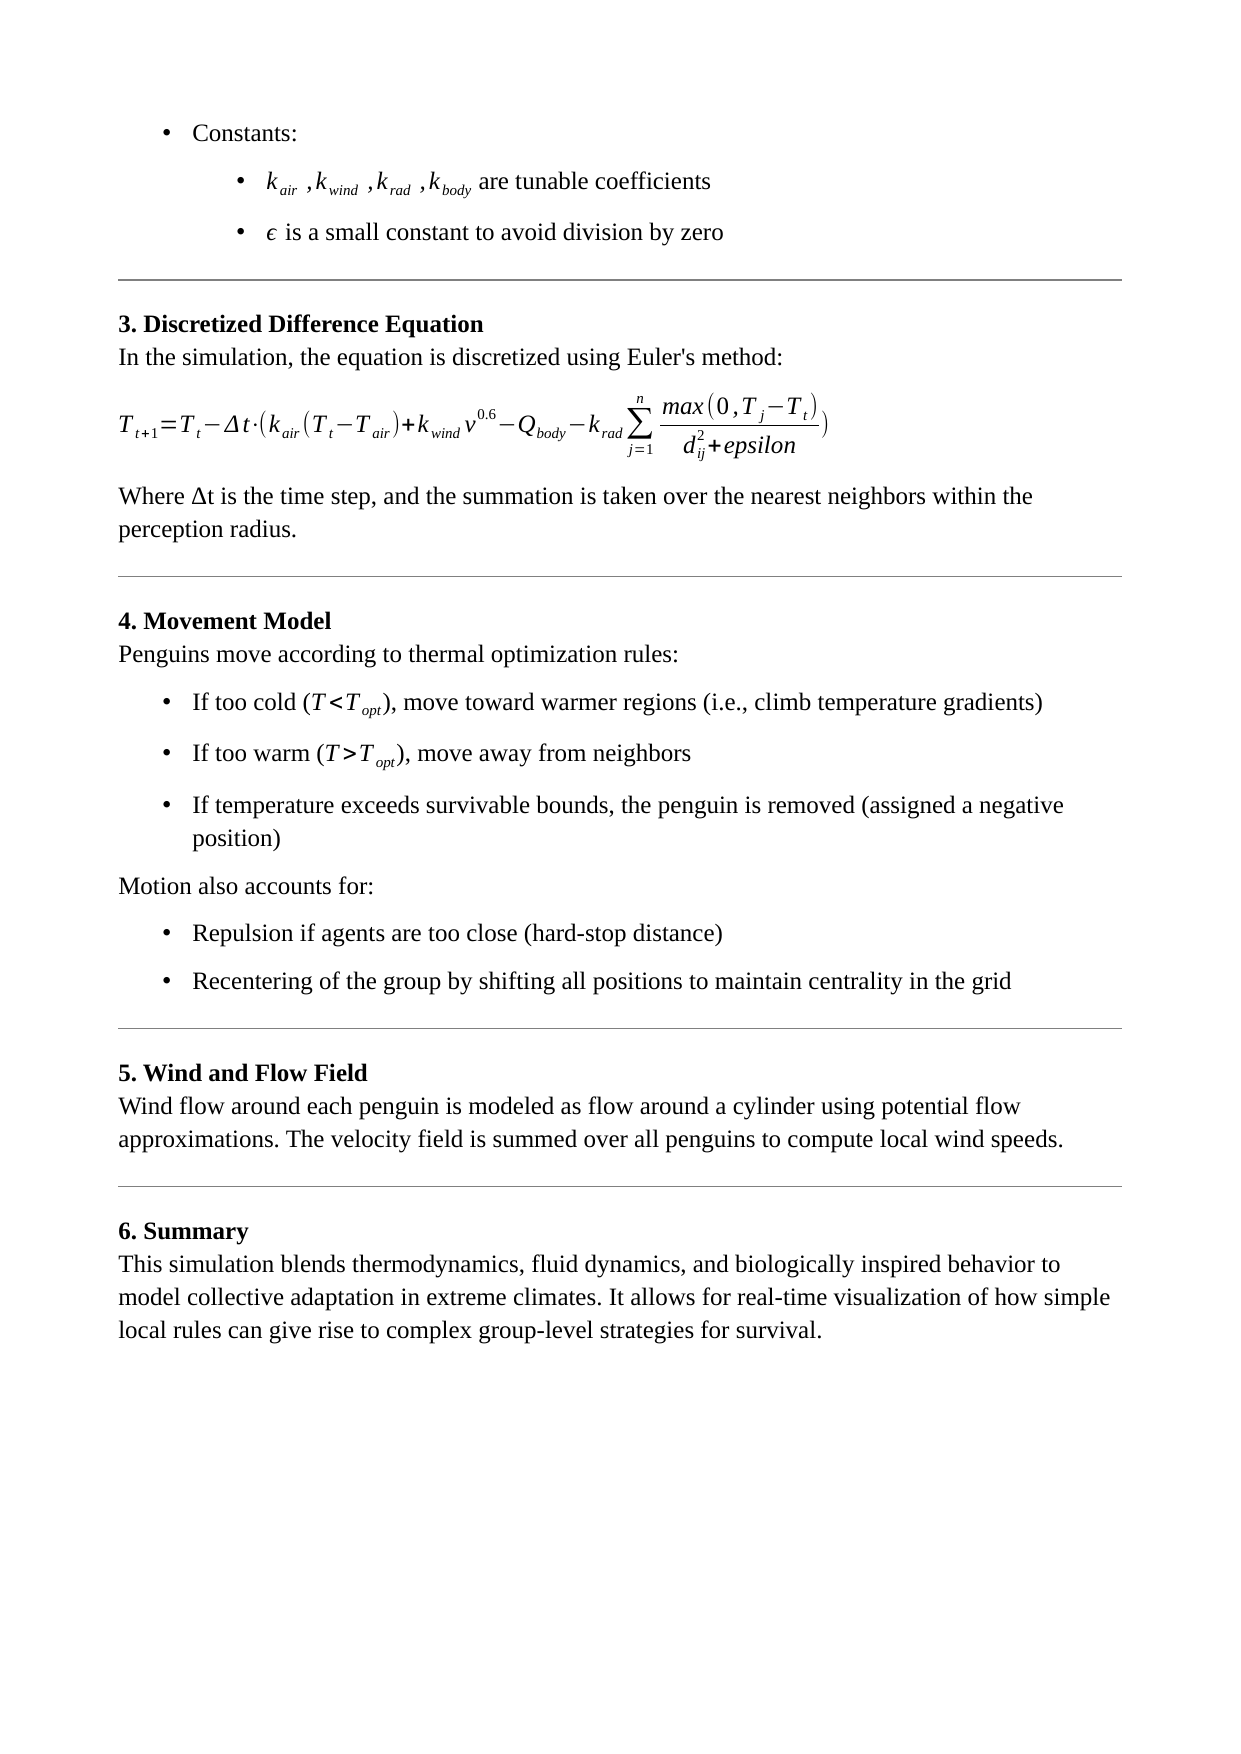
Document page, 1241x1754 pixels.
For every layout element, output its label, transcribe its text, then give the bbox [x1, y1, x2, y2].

list Constants: [162, 118, 1122, 147]
text 3. Discretized Difference Equation In the simulation, the equation is discretized using Euler's method: [118, 309, 1122, 371]
text Motion also accounts for: [118, 871, 1122, 899]
text 4. Movement Model Penguins move according to thermal optimization rules: [118, 606, 1122, 668]
list ​ are tunable coefficients [236, 166, 1122, 198]
list Repulsion if agents are too close (hard-stop distance) [162, 918, 1122, 947]
text Where Δt is the time step, and the summation is taken over the nearest neighbors within the perception radius. [118, 481, 1122, 543]
list If too warm (​), move away from neighbors [162, 738, 1122, 771]
text 6. Summary This simulation blends thermodynamics, fluid dynamics, and biologically inspired behavior to model collective adaptation in extreme climates. It allows for real-time visualization of how simple local rules can give rise to complex group-level strategies for survival. [118, 1216, 1122, 1343]
list Recentering of the group by shifting all positions to maintain centrality in the grid [162, 966, 1122, 995]
text 5. Wind and Flow Field Wind flow around each penguin is modeled as flow around a cylinder using potential flow approximations. The velocity field is summed over all penguins to compute local wind speeds. [118, 1058, 1122, 1153]
list If too cold (​), move toward warmer regions (i.e., climb temperature gradients) [162, 687, 1122, 719]
list is a small constant to avoid division by zero [236, 217, 1122, 246]
list If temperature exceeds survivable bounds, the penguin is removed (assigned a negative position) [162, 790, 1122, 852]
